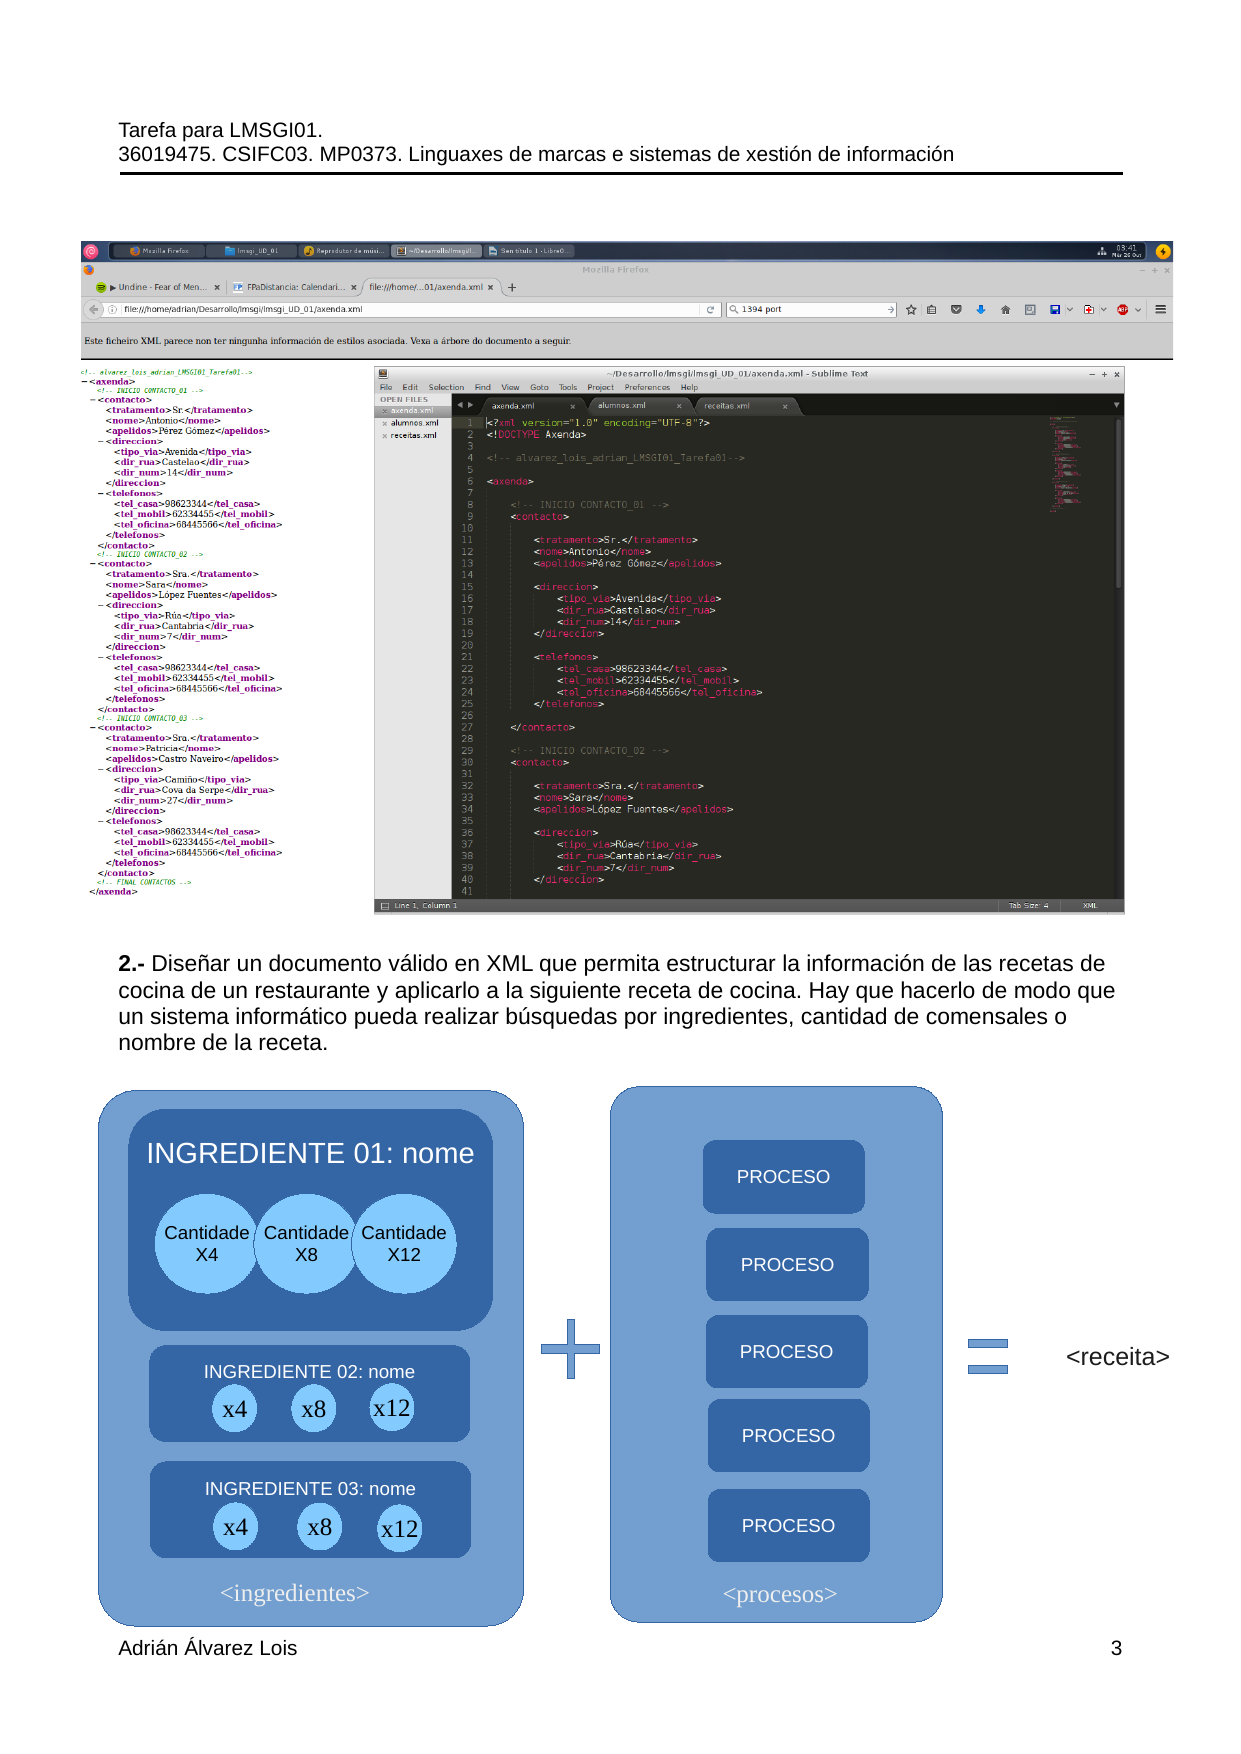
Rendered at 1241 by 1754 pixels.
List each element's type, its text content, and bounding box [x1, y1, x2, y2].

picture [81, 241, 1174, 924]
text 2.- Diseñar un documento válido en XML que permita estructurar la información de las recetas de cocina de un restaurante y aplicarlo a la siguiente receta de cocina. Hay que hacerlo de modo que un sistema informático pueda realizar búsquedas por ingredientes, cantidad de comensales o nombre de la receta. [118, 950, 1122, 1056]
